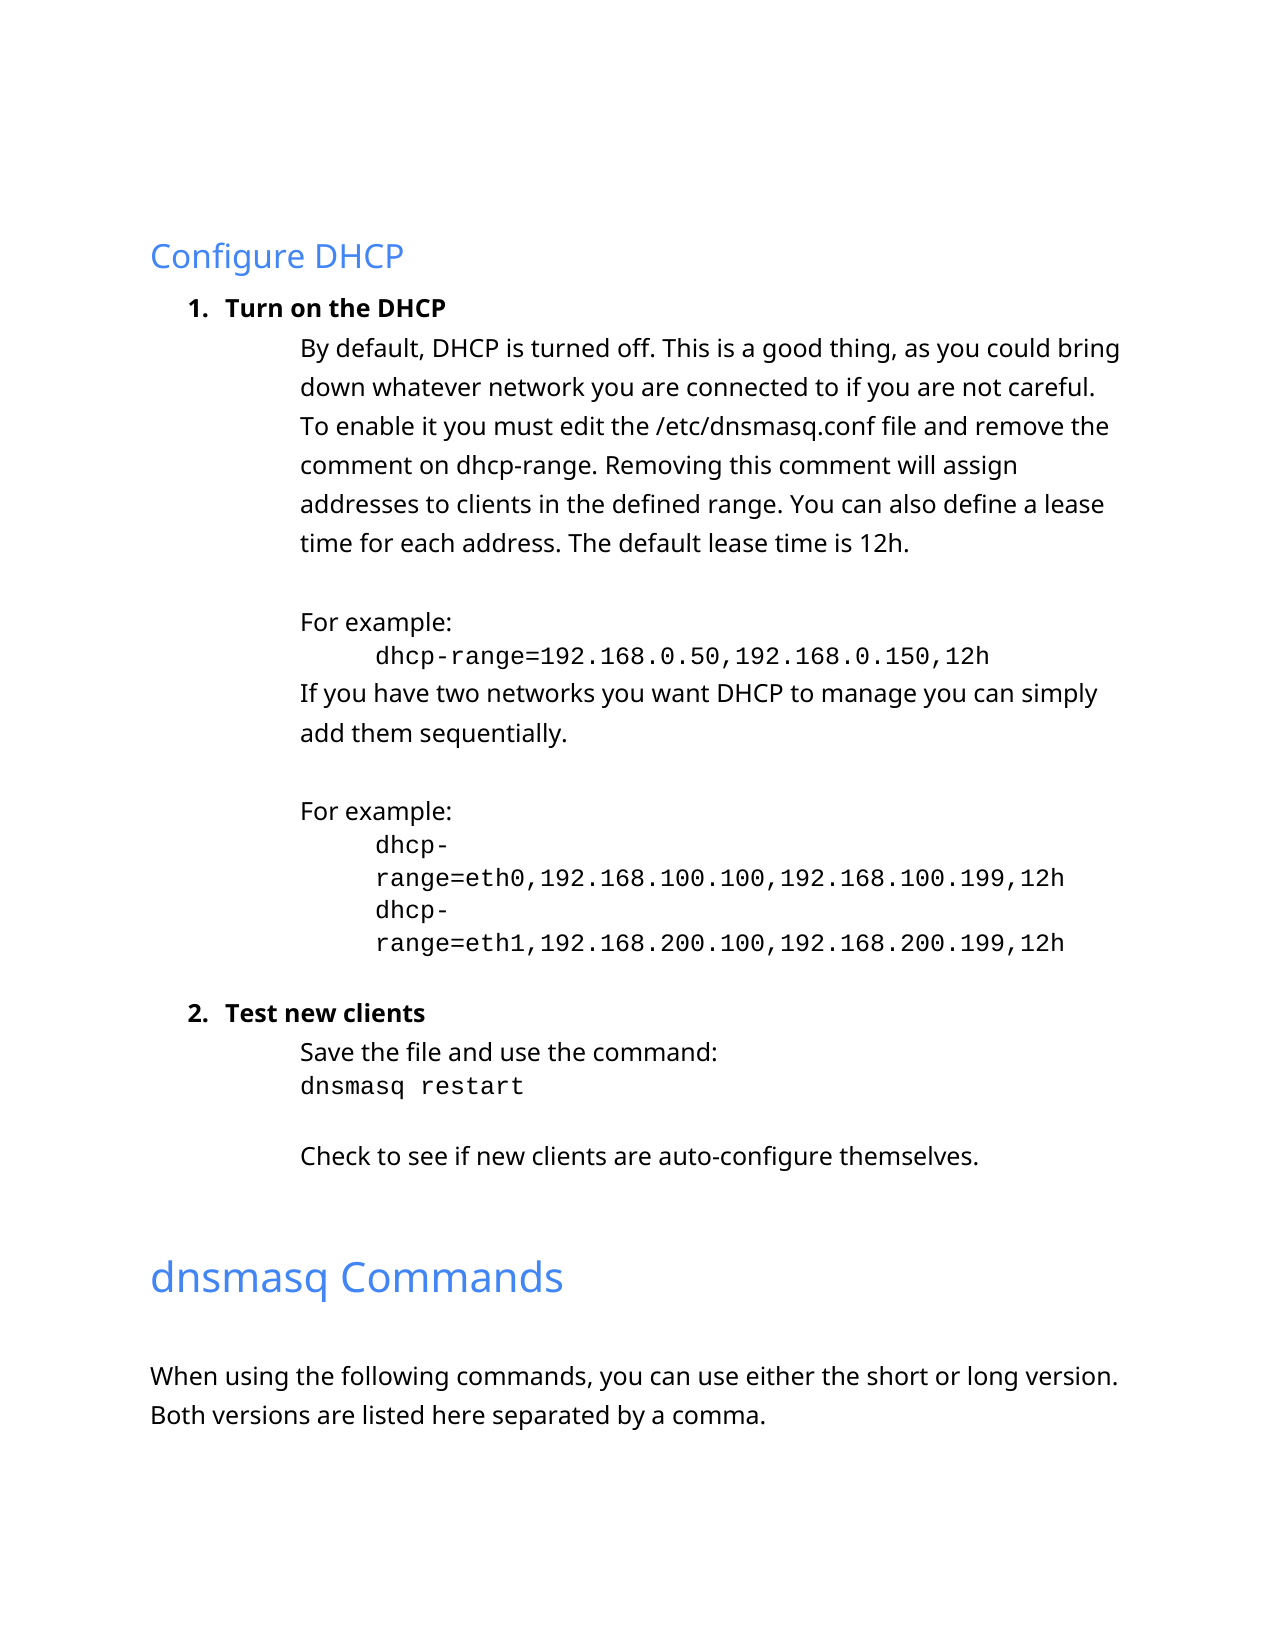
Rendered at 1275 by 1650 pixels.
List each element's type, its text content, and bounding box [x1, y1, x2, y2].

text dnsmasq restart [300, 1073, 1125, 1102]
subtitle dnsmasq Commands [150, 1248, 1125, 1305]
text For example: [300, 604, 1125, 638]
text Check to see if new clients are auto-configure themselves. [300, 1138, 1125, 1173]
subtitle Configure DHCP [150, 233, 1125, 278]
text When using the following commands, you can use either the short or long version. Both versions are listed here separated by a comma. [150, 1358, 1125, 1432]
list Turn on the DHCP [187, 291, 1125, 325]
text Save the file and use the command: [300, 1034, 1125, 1068]
text dhcp-range=eth1,192.168.200.100,192.168.200.199,12h [375, 898, 1125, 958]
text dhcp-range=eth0,192.168.100.100,192.168.100.199,12h [375, 833, 1125, 893]
text If you have two networks you want DHCP to manage you can simply add them sequentially. [300, 676, 1125, 749]
text By default, DHCP is turned off. This is a good thing, as you could bring down whatever network you are connected to if you are not careful. To enable it you must edit the /etc/dnsmasq.conf file and remove the comment on dhcp-range. Removing this comment will assign addresses to clients in the defined range. You can also define a lease time for each address. The default lease time is 12h. [300, 330, 1125, 560]
text dhcp-range=192.168.0.50,192.168.0.150,12h [375, 643, 1125, 672]
text For example: [300, 793, 1125, 828]
list Test new clients [187, 995, 1125, 1029]
